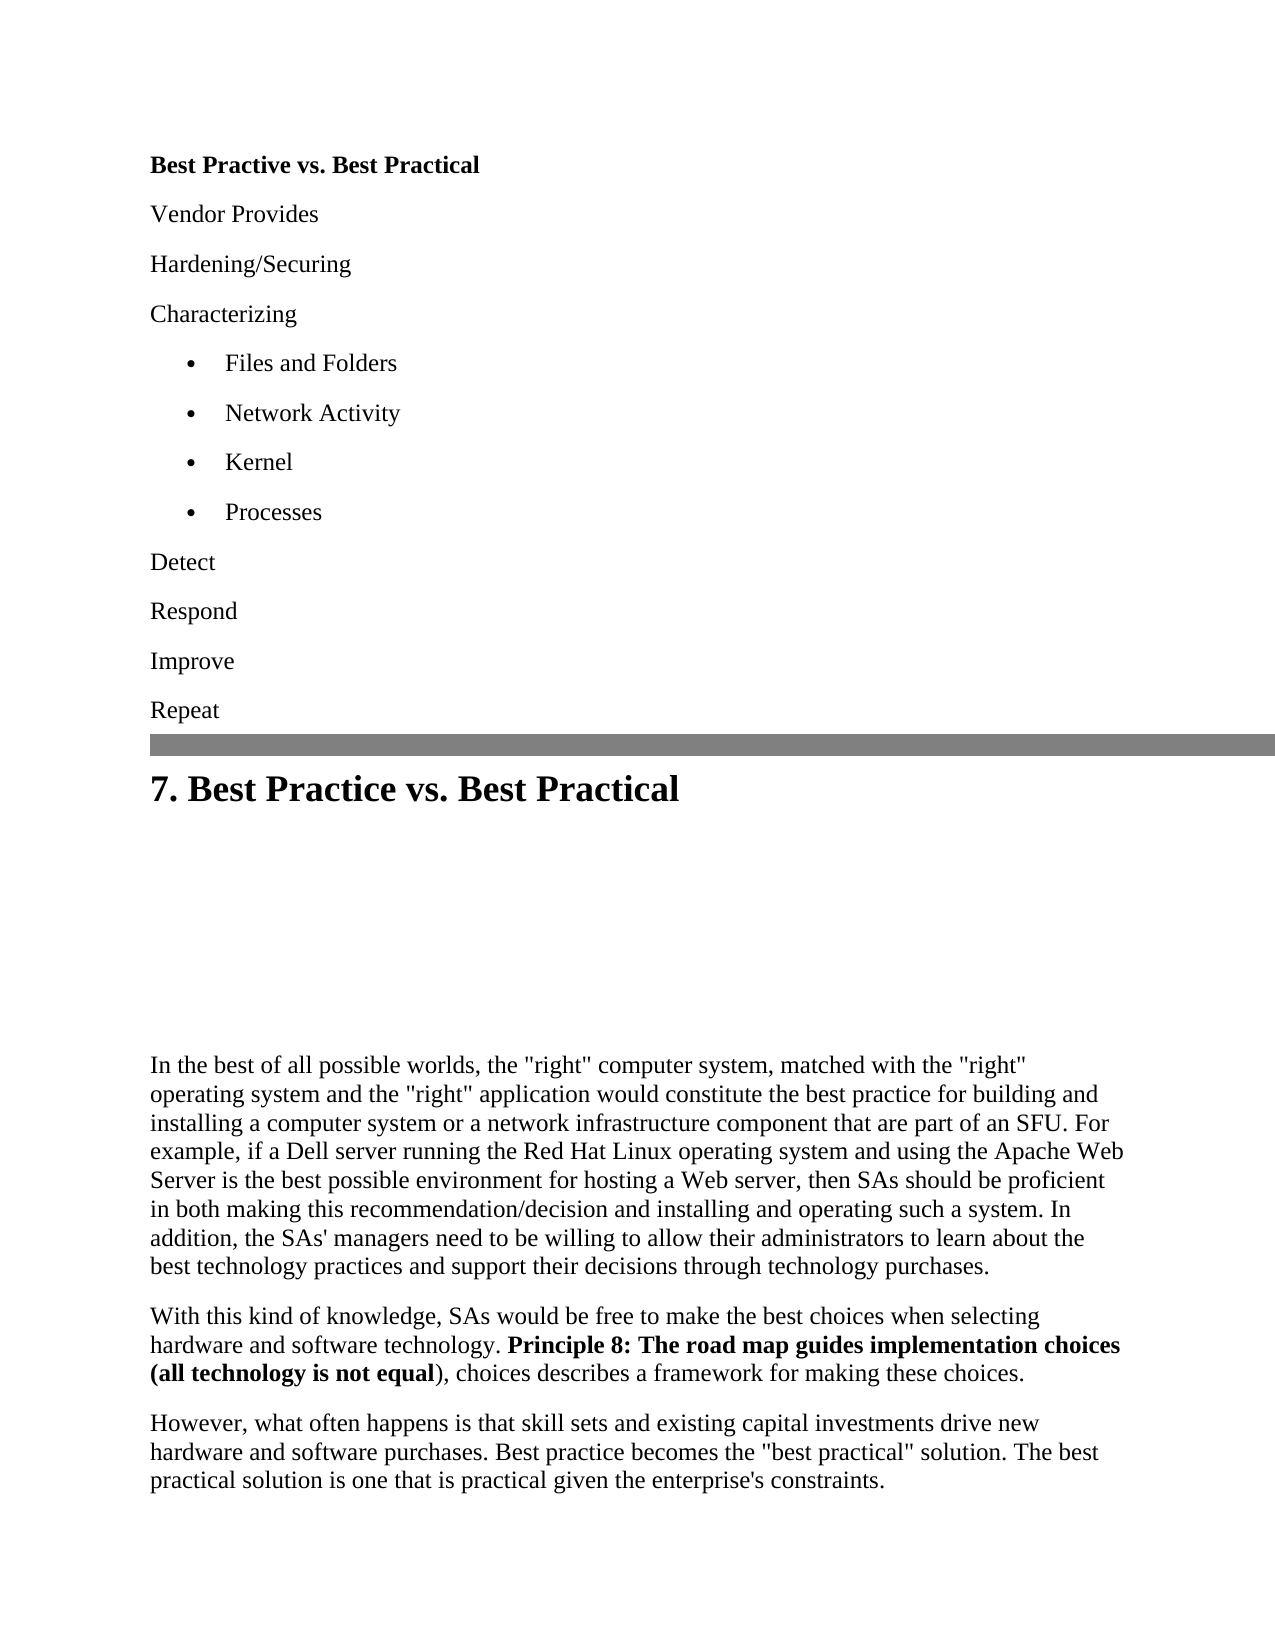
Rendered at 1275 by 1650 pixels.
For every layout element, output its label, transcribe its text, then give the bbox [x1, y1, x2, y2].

text Hardening/Securing [150, 249, 1125, 278]
text Best Practive vs. Best Practical [150, 150, 1125, 179]
text Respond [150, 596, 1125, 625]
subtitle 7. Best Practice vs. Best Practical [150, 767, 1125, 810]
text Detect [150, 547, 1125, 575]
text However, what often happens is that skill sets and existing capital investments drive new hardware and software purchases. Best practice becomes the "best practical" solution. The best practical solution is one that is practical given the enterprise's constraints. [150, 1408, 1125, 1494]
list Files and Folders [187, 348, 1125, 377]
list Network Activity [187, 398, 1125, 427]
list Kernel [187, 447, 1125, 476]
text With this kind of knowledge, SAs would be free to make the best choices when selecting hardware and software technology. Principle 8: The road map guides implementation choices (all technology is not equal), choices describes a framework for making these choices. [150, 1301, 1125, 1387]
text Characterizing [150, 299, 1125, 327]
text Improve [150, 646, 1125, 674]
text Repeat [150, 695, 1125, 724]
text In the best of all possible worlds, the "right" computer system, matched with the "right" operating system and the "right" application would constitute the best practice for building and installing a computer system or a network infrastructure component that are part of an SFU. For example, if a Dell server running the Red Hat Linux operating system and using the Apache Web Server is the best possible environment for hosting a Web server, then SAs should be proficient in both making this recommendation/decision and installing and operating such a system. In addition, the SAs' managers need to be willing to allow their administrators to learn about the best technology practices and support their decisions through technology purchases. [150, 1050, 1125, 1280]
list Processes [187, 497, 1125, 526]
text Vendor Provides [150, 199, 1125, 228]
